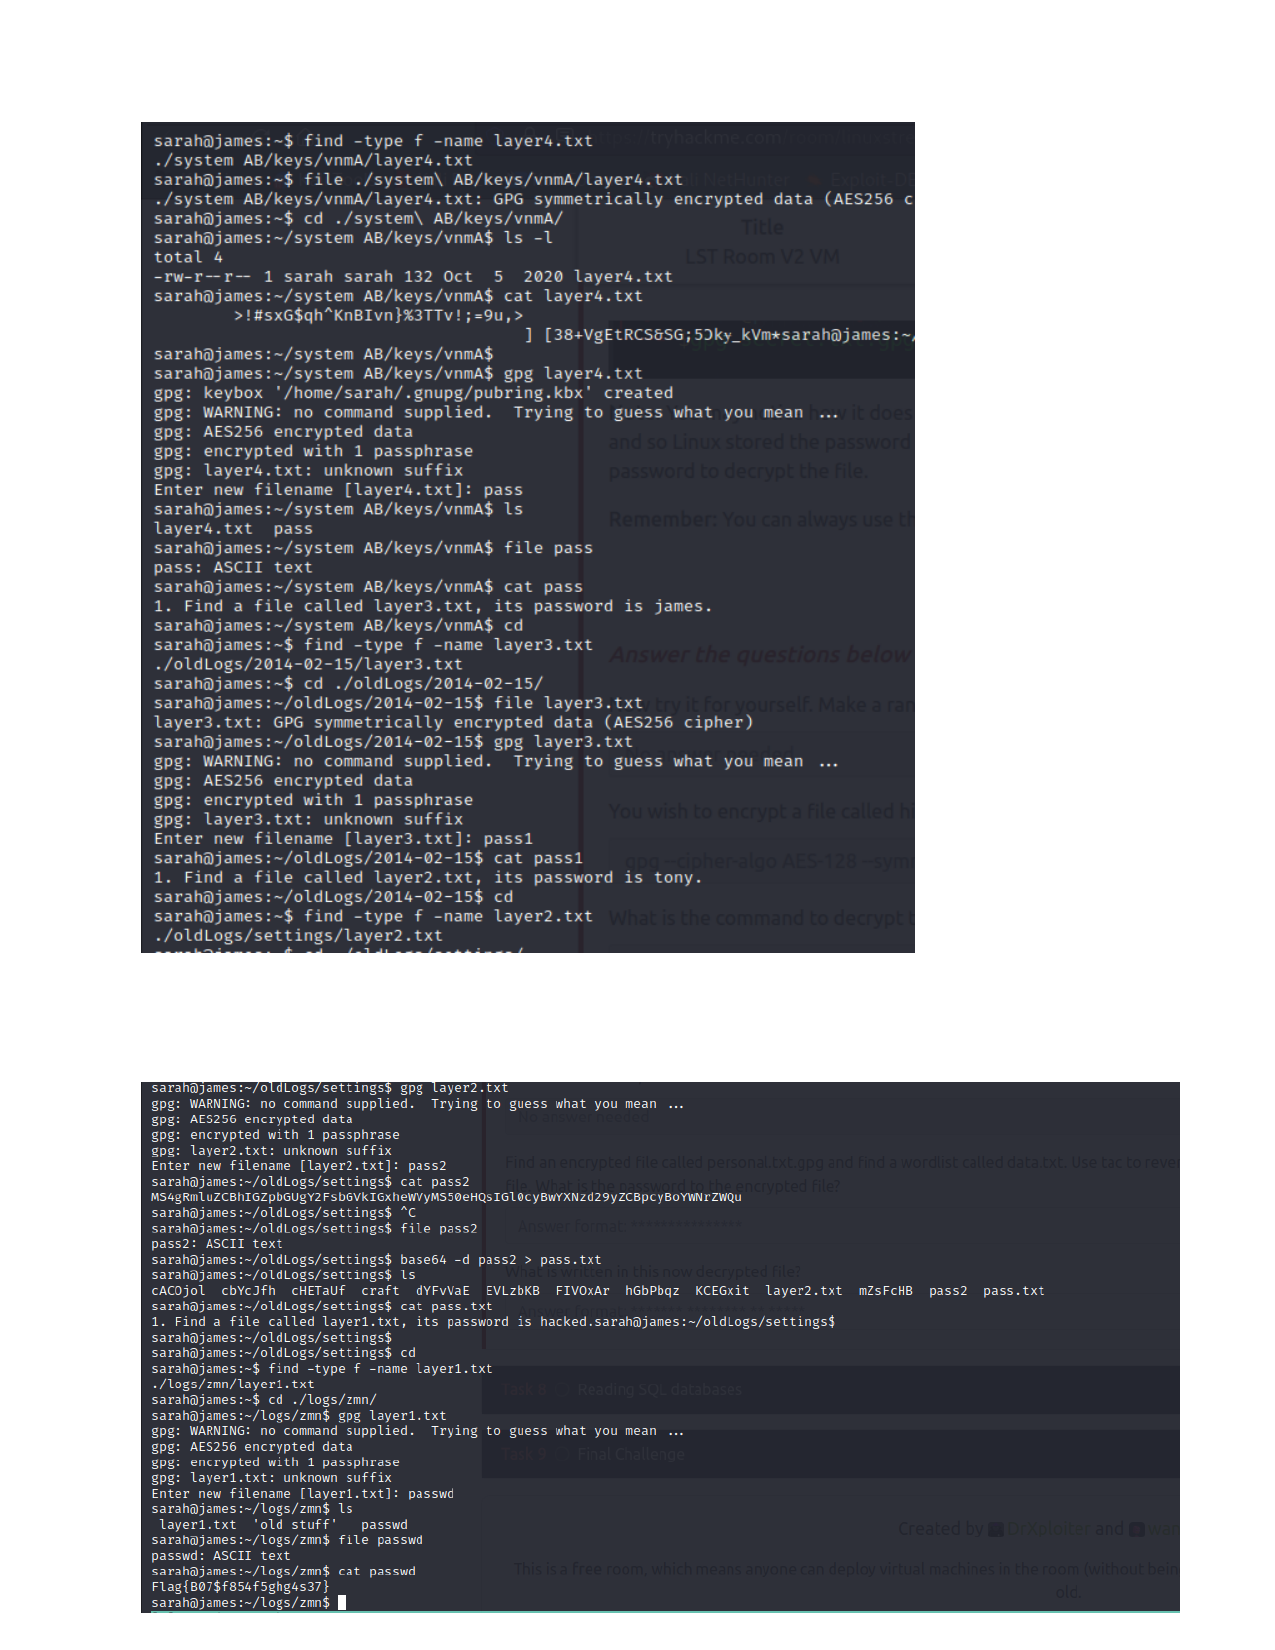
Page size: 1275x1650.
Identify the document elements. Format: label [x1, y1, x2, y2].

picture [141, 122, 915, 953]
picture [141, 1082, 1180, 1613]
